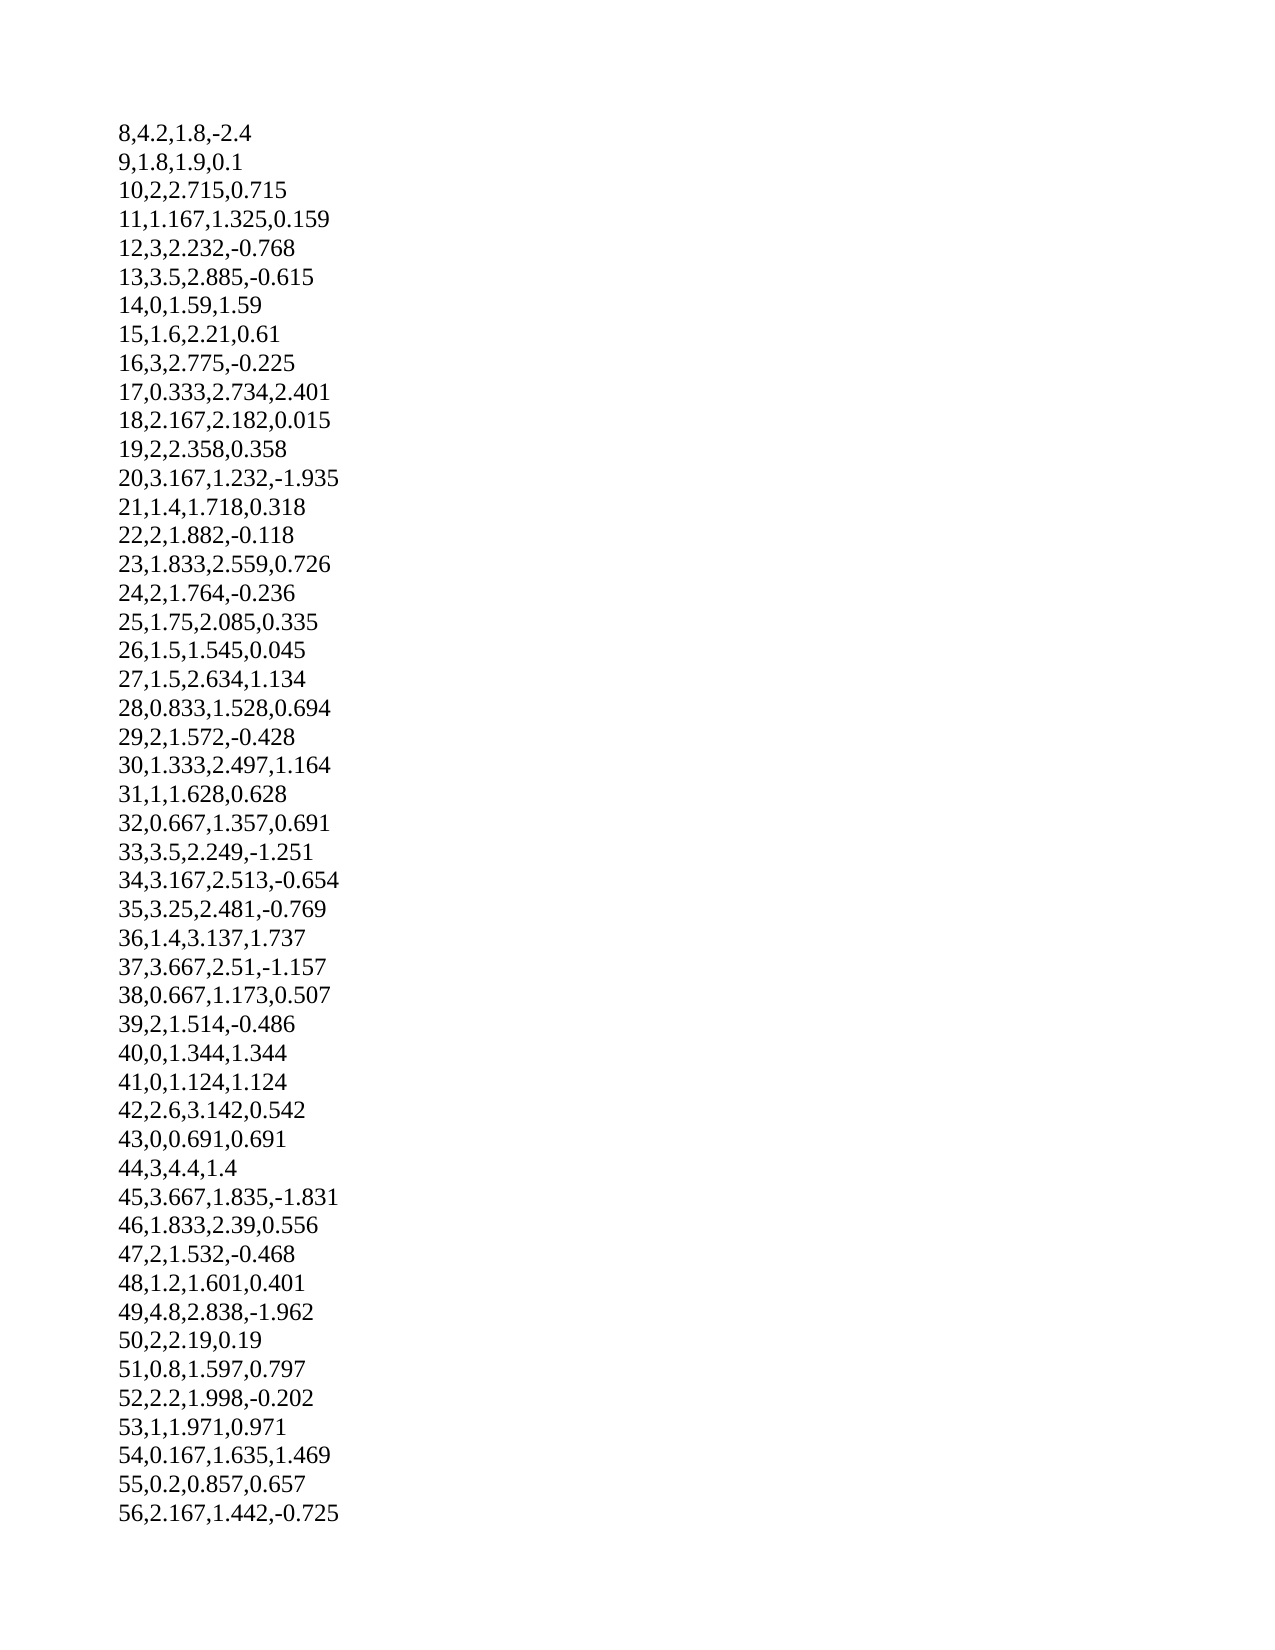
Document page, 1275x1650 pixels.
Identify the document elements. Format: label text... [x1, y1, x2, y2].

text 35,3.25,2.481,-0.769 [118, 894, 1157, 923]
text 10,2,2.715,0.715 [118, 176, 1157, 204]
text 33,3.5,2.249,-1.251 [118, 837, 1157, 866]
text 22,2,1.882,-0.118 [118, 521, 1157, 549]
text 37,3.667,2.51,-1.157 [118, 952, 1157, 981]
text 12,3,2.232,-0.768 [118, 233, 1157, 262]
text 42,2.6,3.142,0.542 [118, 1096, 1157, 1124]
text 43,0,0.691,0.691 [118, 1124, 1157, 1153]
text 30,1.333,2.497,1.164 [118, 751, 1157, 779]
text 45,3.667,1.835,-1.831 [118, 1182, 1157, 1211]
text 19,2,2.358,0.358 [118, 434, 1157, 463]
text 47,2,1.532,-0.468 [118, 1239, 1157, 1268]
text 48,1.2,1.601,0.401 [118, 1268, 1157, 1297]
text 9,1.8,1.9,0.1 [118, 147, 1157, 176]
text 17,0.333,2.734,2.401 [118, 377, 1157, 406]
text 54,0.167,1.635,1.469 [118, 1441, 1157, 1469]
text 11,1.167,1.325,0.159 [118, 204, 1157, 233]
text 44,3,4.4,1.4 [118, 1153, 1157, 1182]
text 25,1.75,2.085,0.335 [118, 607, 1157, 636]
text 52,2.2,1.998,-0.202 [118, 1383, 1157, 1412]
text 8,4.2,1.8,-2.4 [118, 118, 1157, 147]
text 40,0,1.344,1.344 [118, 1038, 1157, 1067]
text 38,0.667,1.173,0.507 [118, 981, 1157, 1009]
text 56,2.167,1.442,-0.725 [118, 1498, 1157, 1527]
text 16,3,2.775,-0.225 [118, 348, 1157, 377]
text 14,0,1.59,1.59 [118, 291, 1157, 319]
text 39,2,1.514,-0.486 [118, 1009, 1157, 1038]
text 46,1.833,2.39,0.556 [118, 1211, 1157, 1239]
text 51,0.8,1.597,0.797 [118, 1354, 1157, 1383]
text 29,2,1.572,-0.428 [118, 722, 1157, 751]
text 50,2,2.19,0.19 [118, 1326, 1157, 1354]
text 21,1.4,1.718,0.318 [118, 492, 1157, 521]
text 32,0.667,1.357,0.691 [118, 808, 1157, 837]
text 24,2,1.764,-0.236 [118, 578, 1157, 607]
text 23,1.833,2.559,0.726 [118, 549, 1157, 578]
text 49,4.8,2.838,-1.962 [118, 1297, 1157, 1326]
text 55,0.2,0.857,0.657 [118, 1469, 1157, 1498]
text 31,1,1.628,0.628 [118, 779, 1157, 808]
text 53,1,1.971,0.971 [118, 1412, 1157, 1441]
text 20,3.167,1.232,-1.935 [118, 463, 1157, 492]
text 28,0.833,1.528,0.694 [118, 693, 1157, 722]
text 36,1.4,3.137,1.737 [118, 923, 1157, 952]
text 34,3.167,2.513,-0.654 [118, 866, 1157, 894]
text 27,1.5,2.634,1.134 [118, 664, 1157, 693]
text 15,1.6,2.21,0.61 [118, 319, 1157, 348]
text 41,0,1.124,1.124 [118, 1067, 1157, 1096]
text 13,3.5,2.885,-0.615 [118, 262, 1157, 291]
text 18,2.167,2.182,0.015 [118, 406, 1157, 434]
text 26,1.5,1.545,0.045 [118, 636, 1157, 664]
